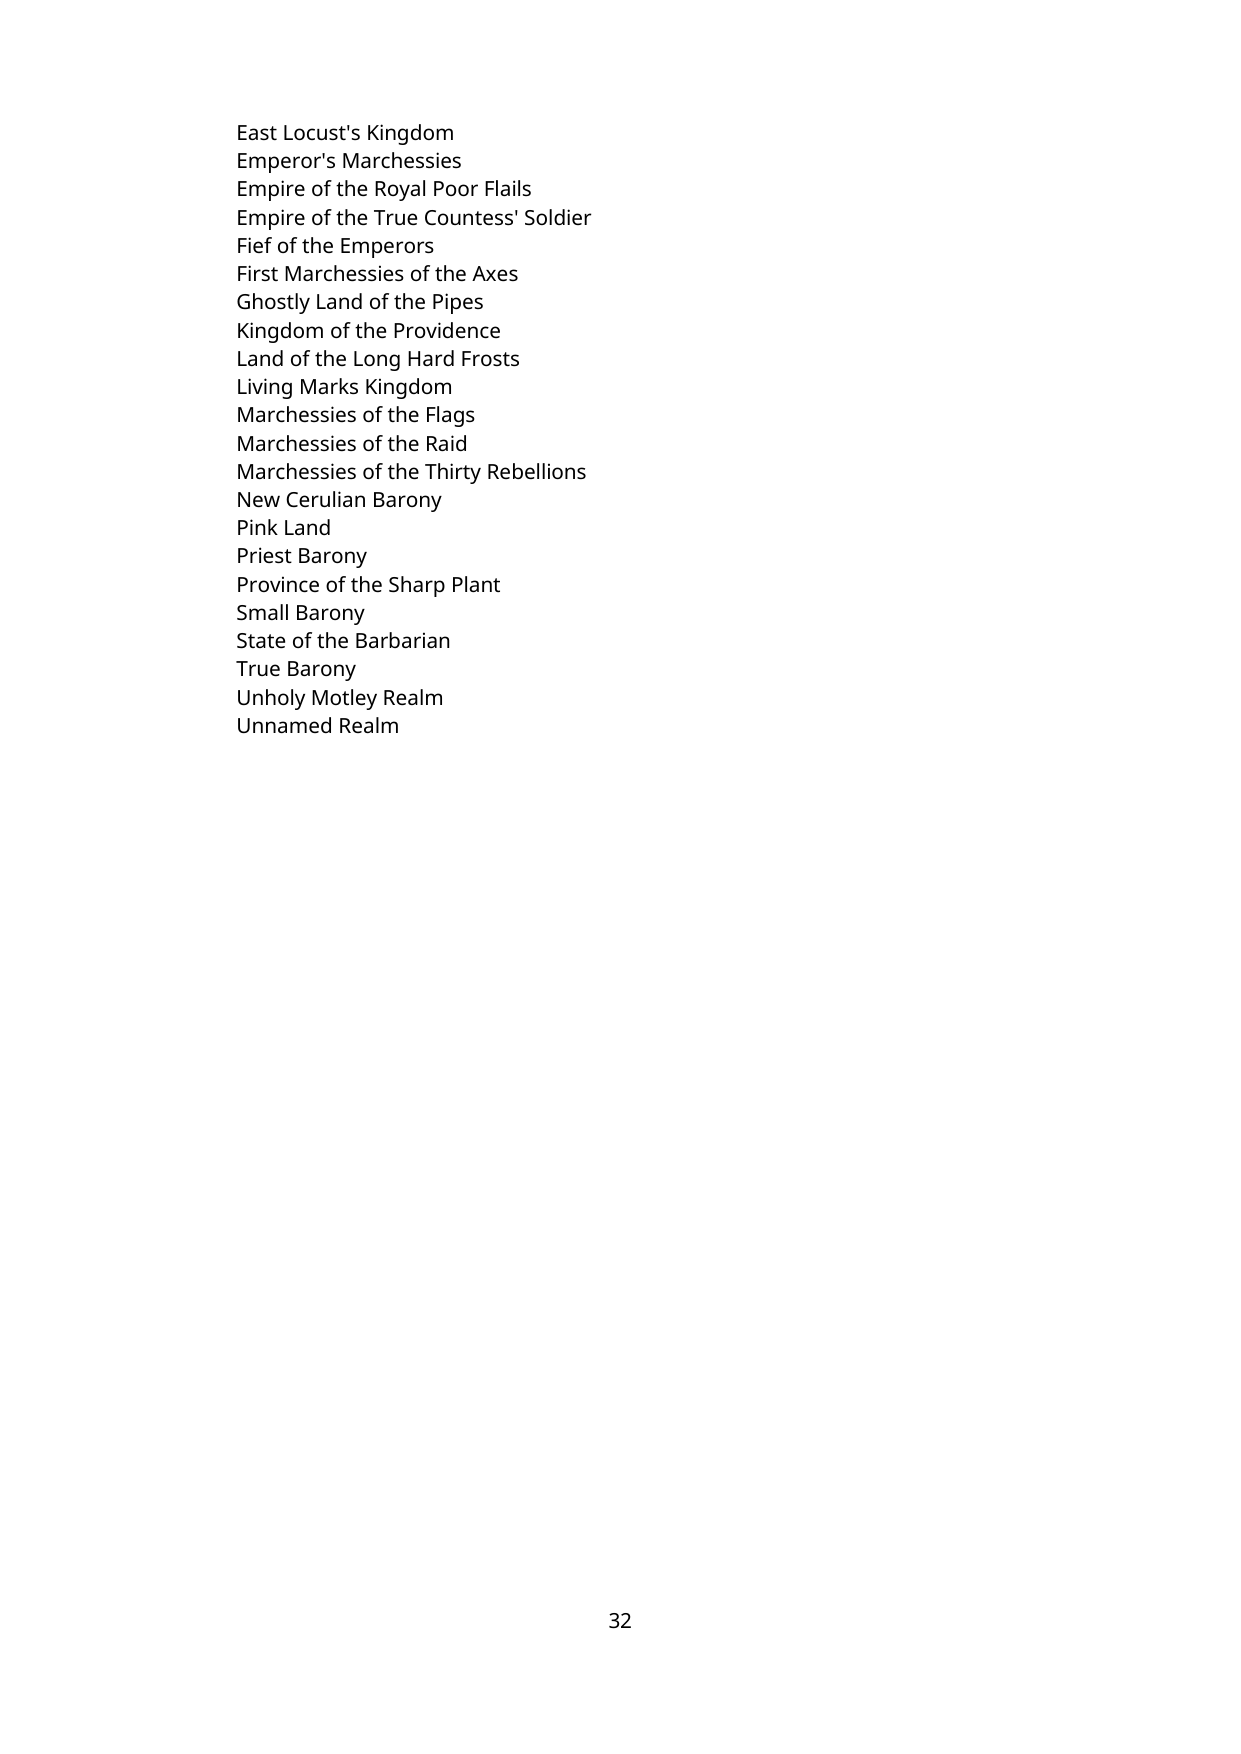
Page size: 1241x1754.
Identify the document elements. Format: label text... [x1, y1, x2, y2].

text East Locust's Kingdom Emperor's Marchessies Empire of the Royal Poor Flails Empire of the True Countess' Soldier Fief of the Emperors First Marchessies of the Axes Ghostly Land of the Pipes Kingdom of the Providence Land of the Long Hard Frosts Living Marks Kingdom Marchessies of the Flags Marchessies of the Raid Marchessies of the Thirty Rebellions New Cerulian Barony Pink Land Priest Barony Province of the Sharp Plant Small Barony State of the Barbarian True Barony Unholy Motley Realm Unnamed Realm [236, 118, 1004, 739]
